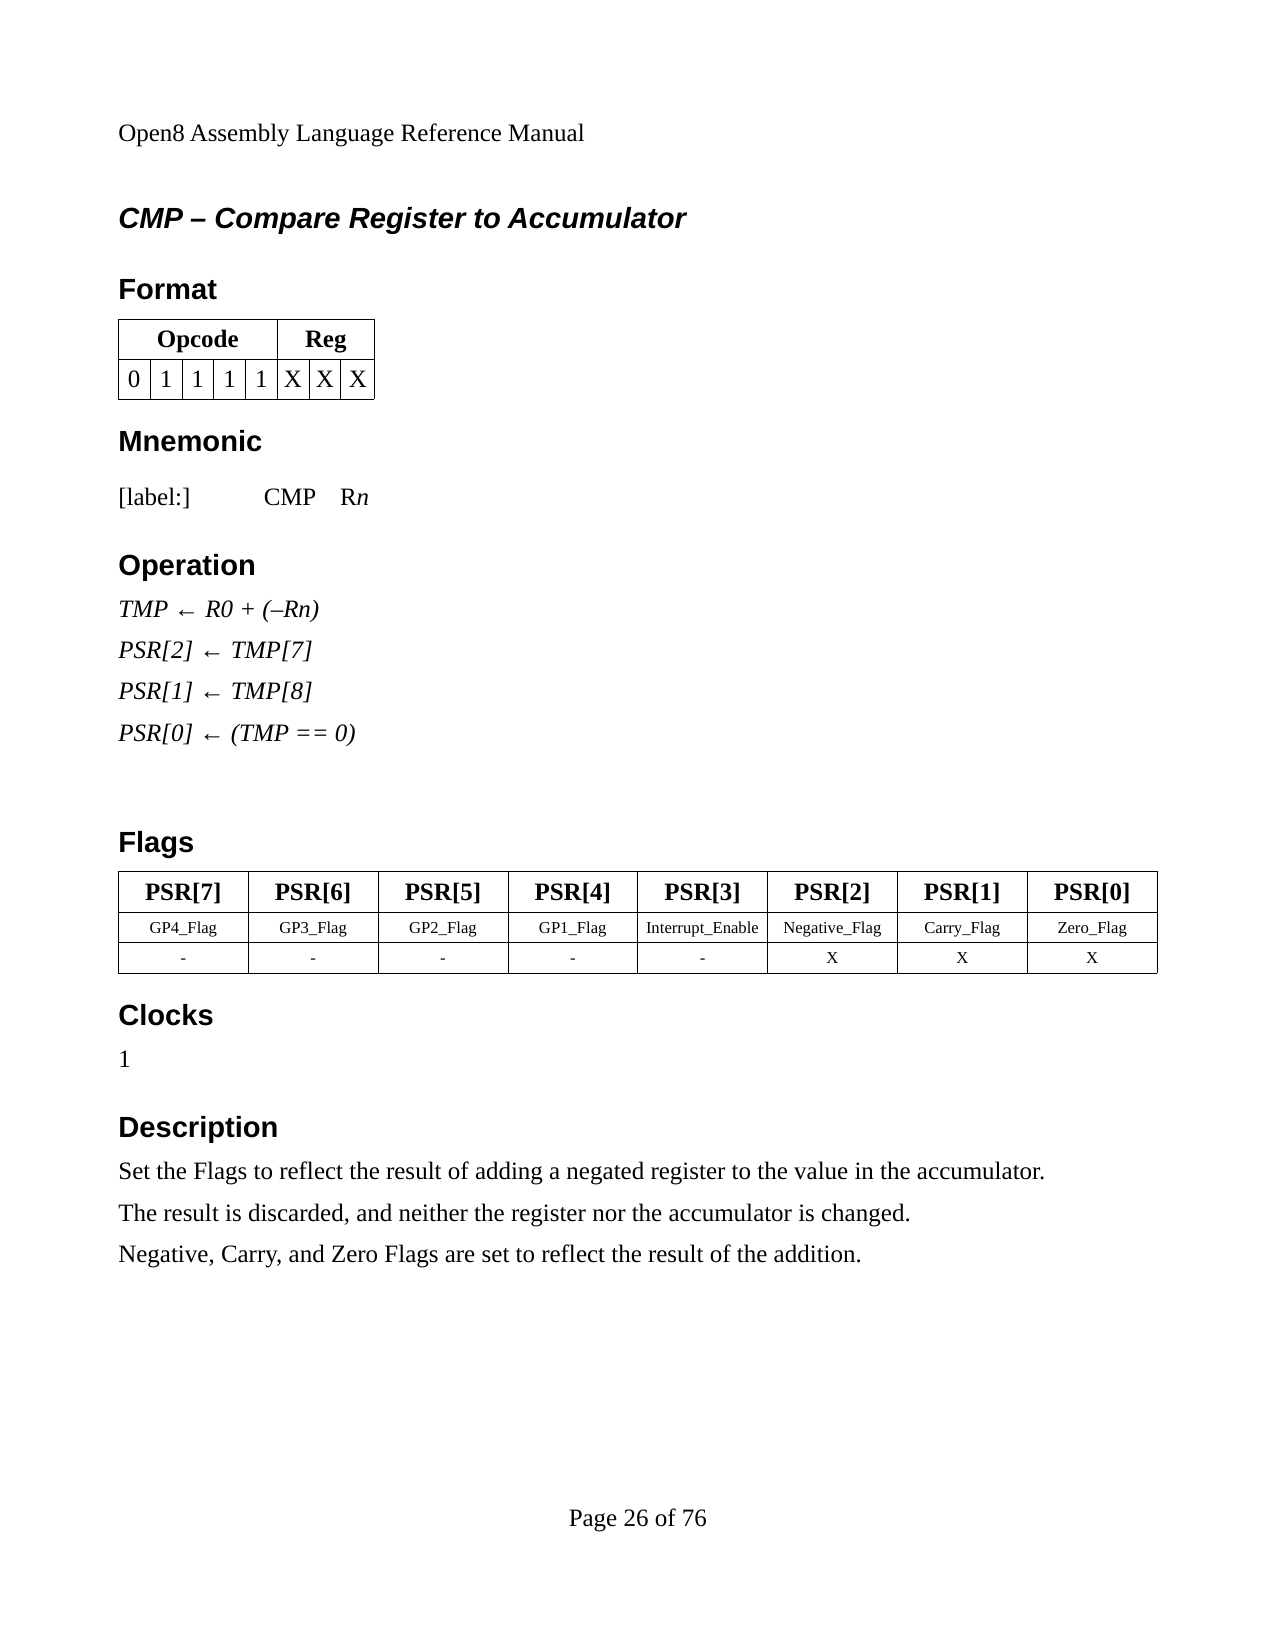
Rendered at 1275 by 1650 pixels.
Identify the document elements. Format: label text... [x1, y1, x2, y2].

table_cell Zero_Flag [1028, 913, 1157, 942]
subtitle Description [118, 1110, 1157, 1144]
table_cell 1 [151, 360, 182, 399]
text Negative, Carry, and Zero Flags are set to reflect the result of the addition. [118, 1239, 1157, 1268]
subtitle Format [118, 272, 1157, 306]
table_header PSR[3] [638, 872, 767, 912]
table_cell GP1_Flag [509, 913, 637, 942]
table_cell - [379, 943, 508, 973]
table_cell GP2_Flag [379, 913, 508, 942]
table_header PSR[6] [249, 872, 378, 912]
text Set the Flags to reflect the result of adding a negated register to the value in the accumulator. [118, 1156, 1157, 1185]
table_header PSR[4] [509, 872, 637, 912]
table_cell 1 [214, 360, 245, 399]
table_cell 0 [119, 360, 150, 399]
table_cell - [509, 943, 637, 973]
text PSR[1] ← TMP[8] [118, 676, 1157, 705]
text PSR[2] ← TMP[7] [118, 635, 1157, 664]
table_cell X [341, 360, 374, 399]
table_cell - [638, 943, 767, 973]
table_cell Negative_Flag [768, 913, 897, 942]
table_cell - [119, 943, 248, 973]
table_cell X [310, 360, 340, 399]
table_cell X [768, 943, 897, 973]
subtitle CMP – Compare Register to Accumulator [118, 201, 1157, 235]
subtitle Flags [118, 825, 1157, 859]
table_cell X [278, 360, 309, 399]
text PSR[0] ← (TMP == 0) [118, 718, 1157, 746]
table_cell X [1028, 943, 1157, 973]
table_header PSR[1] [898, 872, 1027, 912]
table_cell GP4_Flag [119, 913, 248, 942]
table_cell Carry_Flag [898, 913, 1027, 942]
table_cell 1 [246, 360, 277, 399]
table_header PSR[2] [768, 872, 897, 912]
subtitle Clocks [118, 998, 1157, 1032]
table_cell Interrupt_Enable [638, 913, 767, 942]
table_header PSR[5] [379, 872, 508, 912]
table_cell GP3_Flag [249, 913, 378, 942]
text The result is discarded, and neither the register nor the accumulator is changed. [118, 1198, 1157, 1226]
subtitle Mnemonic [118, 424, 1157, 458]
table_header Opcode [119, 320, 277, 359]
table_cell X [898, 943, 1027, 973]
text TMP ← R0 + (–Rn) [118, 594, 1157, 623]
table_header Reg [278, 320, 374, 359]
table_cell - [249, 943, 378, 973]
text 1 [118, 1044, 1157, 1073]
table_header PSR[0] [1028, 872, 1157, 912]
table_cell 1 [183, 360, 213, 399]
subtitle Operation [118, 548, 1157, 581]
table_header PSR[7] [119, 872, 248, 912]
text [label:] CMP Rn [118, 482, 1157, 511]
